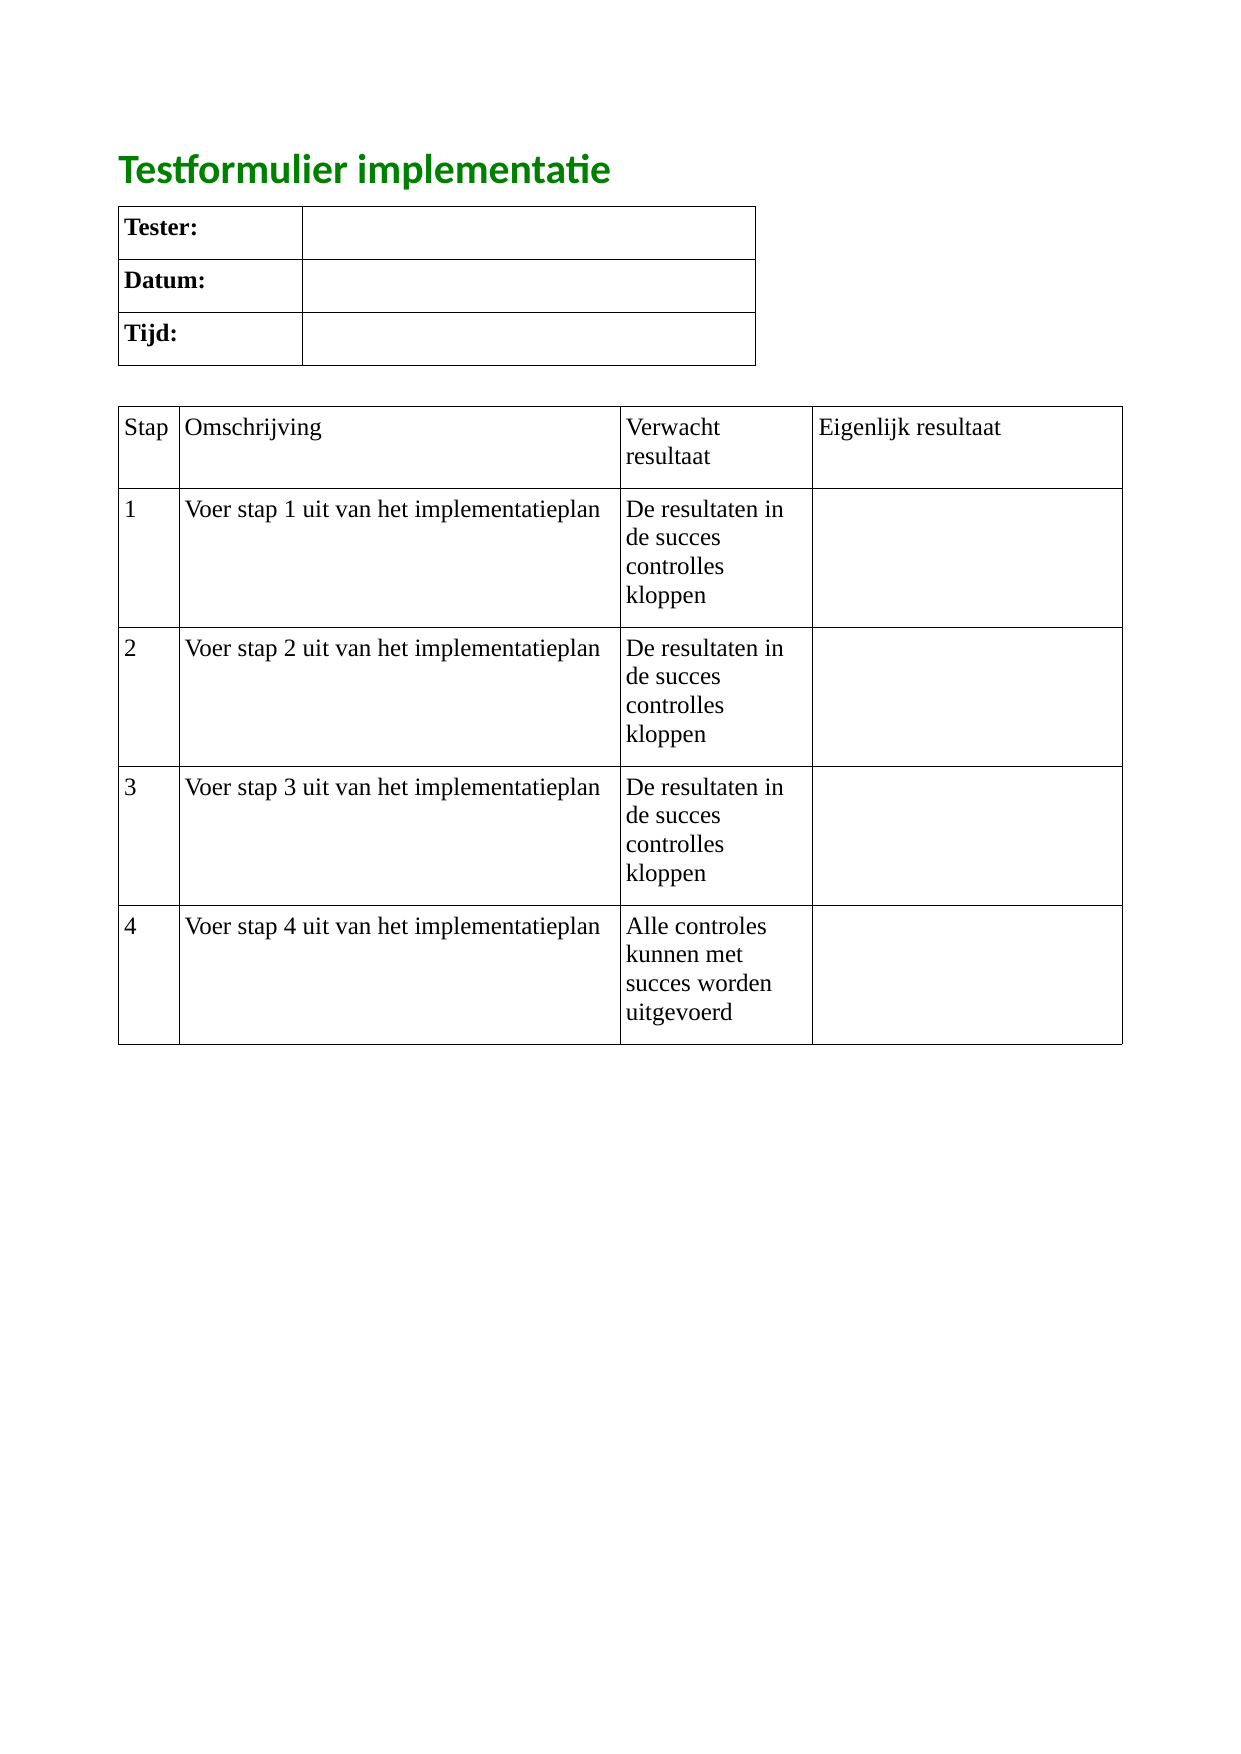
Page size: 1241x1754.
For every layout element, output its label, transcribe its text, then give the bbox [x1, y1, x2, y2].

table_cell Voer stap 4 uit van het implementatieplan [180, 906, 620, 1044]
table_header [303, 207, 755, 259]
table_cell Voer stap 1 uit van het implementatieplan [180, 489, 620, 627]
table_cell Datum: [119, 260, 302, 312]
table_cell 3 [119, 767, 179, 905]
table_cell Voer stap 3 uit van het implementatieplan [180, 767, 620, 905]
table_cell 1 [119, 489, 179, 627]
table_cell De resultaten in de succes controlles kloppen [621, 628, 812, 766]
table_cell De resultaten in de succes controlles kloppen [621, 489, 812, 627]
table_cell [813, 489, 1122, 627]
table_cell Tijd: [119, 313, 302, 365]
table_cell Alle controles kunnen met succes worden uitgevoerd [621, 906, 812, 1044]
table_cell 2 [119, 628, 179, 766]
table_cell [813, 628, 1122, 766]
table_cell Voer stap 2 uit van het implementatieplan [180, 628, 620, 766]
table_cell De resultaten in de succes controlles kloppen [621, 767, 812, 905]
table_header Eigenlijk resultaat [813, 407, 1122, 488]
table_cell [813, 906, 1122, 1044]
table_header Stap [119, 407, 179, 488]
table_header Tester: [119, 207, 302, 259]
table_header Verwacht resultaat [621, 407, 812, 488]
table_cell 4 [119, 906, 179, 1044]
table_header Omschrijving [180, 407, 620, 488]
table_cell [303, 260, 755, 312]
table_cell [303, 313, 755, 365]
subtitle Testformulier implementatie [118, 143, 1122, 194]
table_cell [813, 767, 1122, 905]
